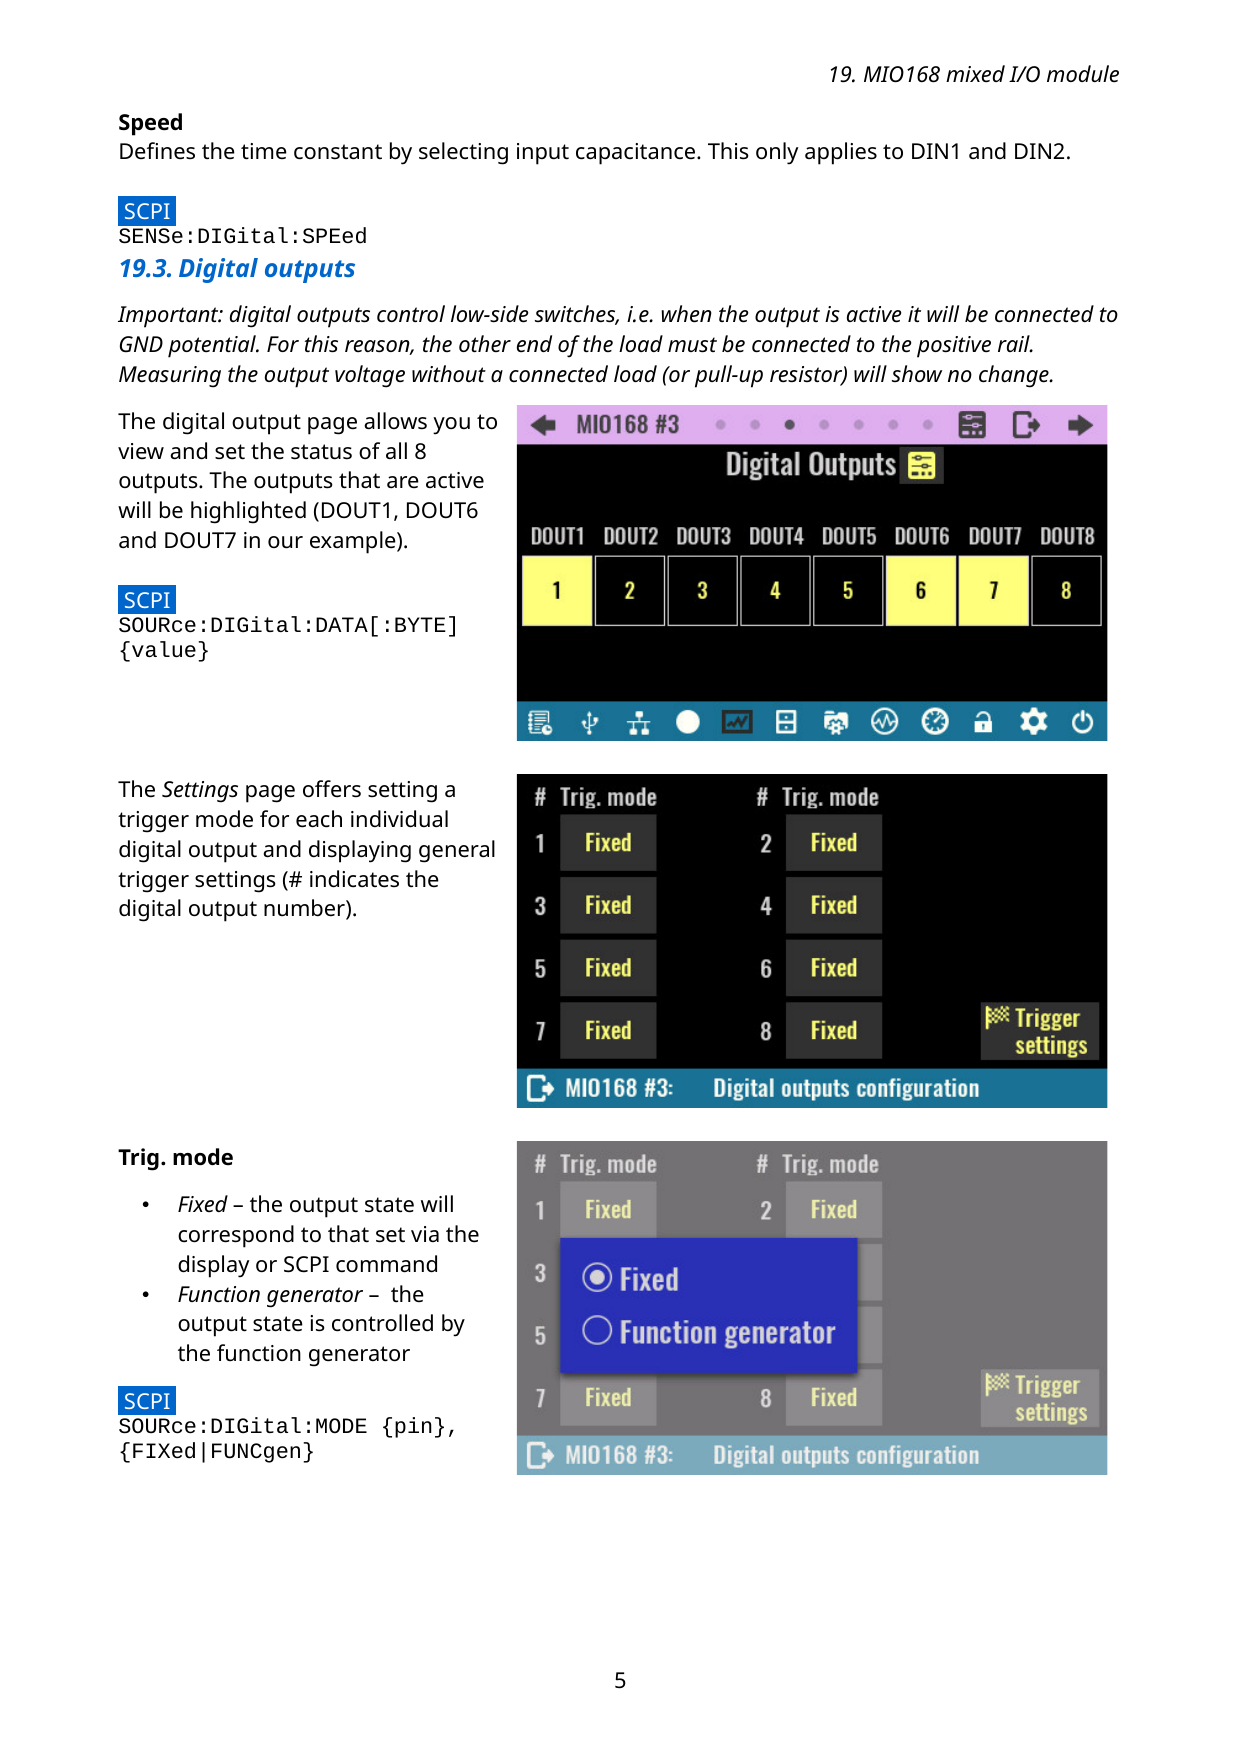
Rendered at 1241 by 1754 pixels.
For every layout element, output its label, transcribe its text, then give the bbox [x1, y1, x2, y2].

subtitle Digital outputs [118, 251, 1122, 284]
table_header Trig. mode Fixed – the output state will correspond to that set via the display or SCPI command Function generator – the output state is controlled by the function generator SCPI SOURce:DIGital:MODE {pin}, {FIXed|FUNCgen} [118, 1142, 502, 1492]
table_header [502, 774, 516, 1107]
picture [516, 774, 1108, 1108]
table_header [502, 1108, 1122, 1124]
table_header [1108, 774, 1122, 1107]
table_cell Speed Defines the time constant by selecting input capacitance. This only applies to DIN1 and DIN2. SCPI SENSe:DIGital:SPEed [118, 107, 1122, 251]
text Important: digital outputs control low-side switches, i.e. when the output is active it will be connected to GND potential. For this reason, the other end of the load must be connected to the positive rail. Measuring the output voltage without a connected load (or pull-up resistor) will show no change. [118, 299, 1122, 389]
picture [516, 405, 1108, 741]
table_header [502, 406, 1122, 757]
table_header The Settings page offers setting a trigger mode for each individual digital output and displaying general trigger settings (# indicates the digital output number). [118, 774, 502, 1124]
table_header The digital output page allows you to view and set the status of all 8 outputs. The outputs that are active will be highlighted (DOUT1, DOUT6 and DOUT7 in our example). SCPI SOURce:DIGital:DATA[:BYTE] {value} [118, 406, 502, 757]
picture [516, 1141, 1108, 1475]
table_header [502, 1142, 1122, 1492]
